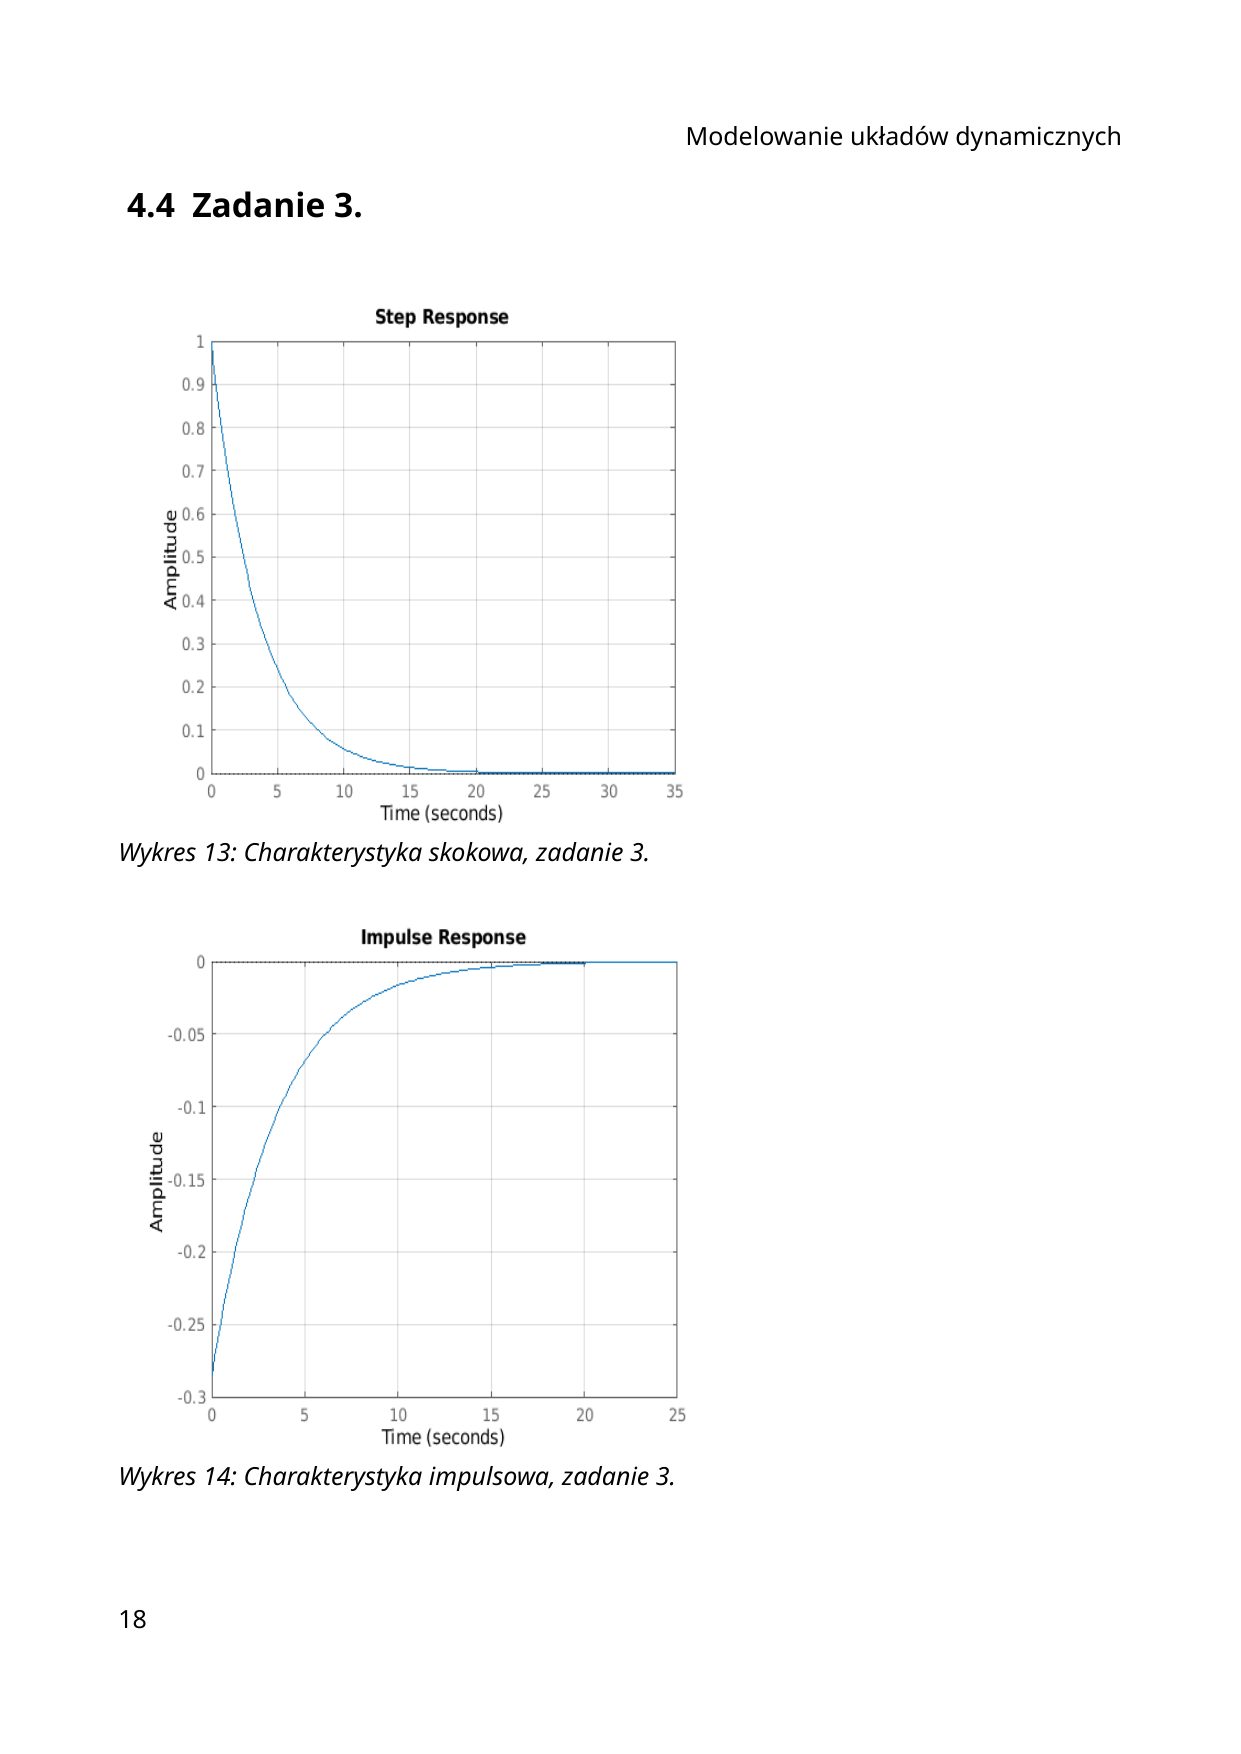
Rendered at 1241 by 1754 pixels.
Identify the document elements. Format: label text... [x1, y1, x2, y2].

picture [118, 273, 733, 835]
subtitle Zadanie 3. [118, 182, 1122, 227]
picture [118, 893, 736, 1459]
text Wykres 13: Charakterystyka skokowa, zadanie 3. [118, 835, 733, 869]
text Wykres 14: Charakterystyka impulsowa, zadanie 3. [118, 1459, 736, 1492]
